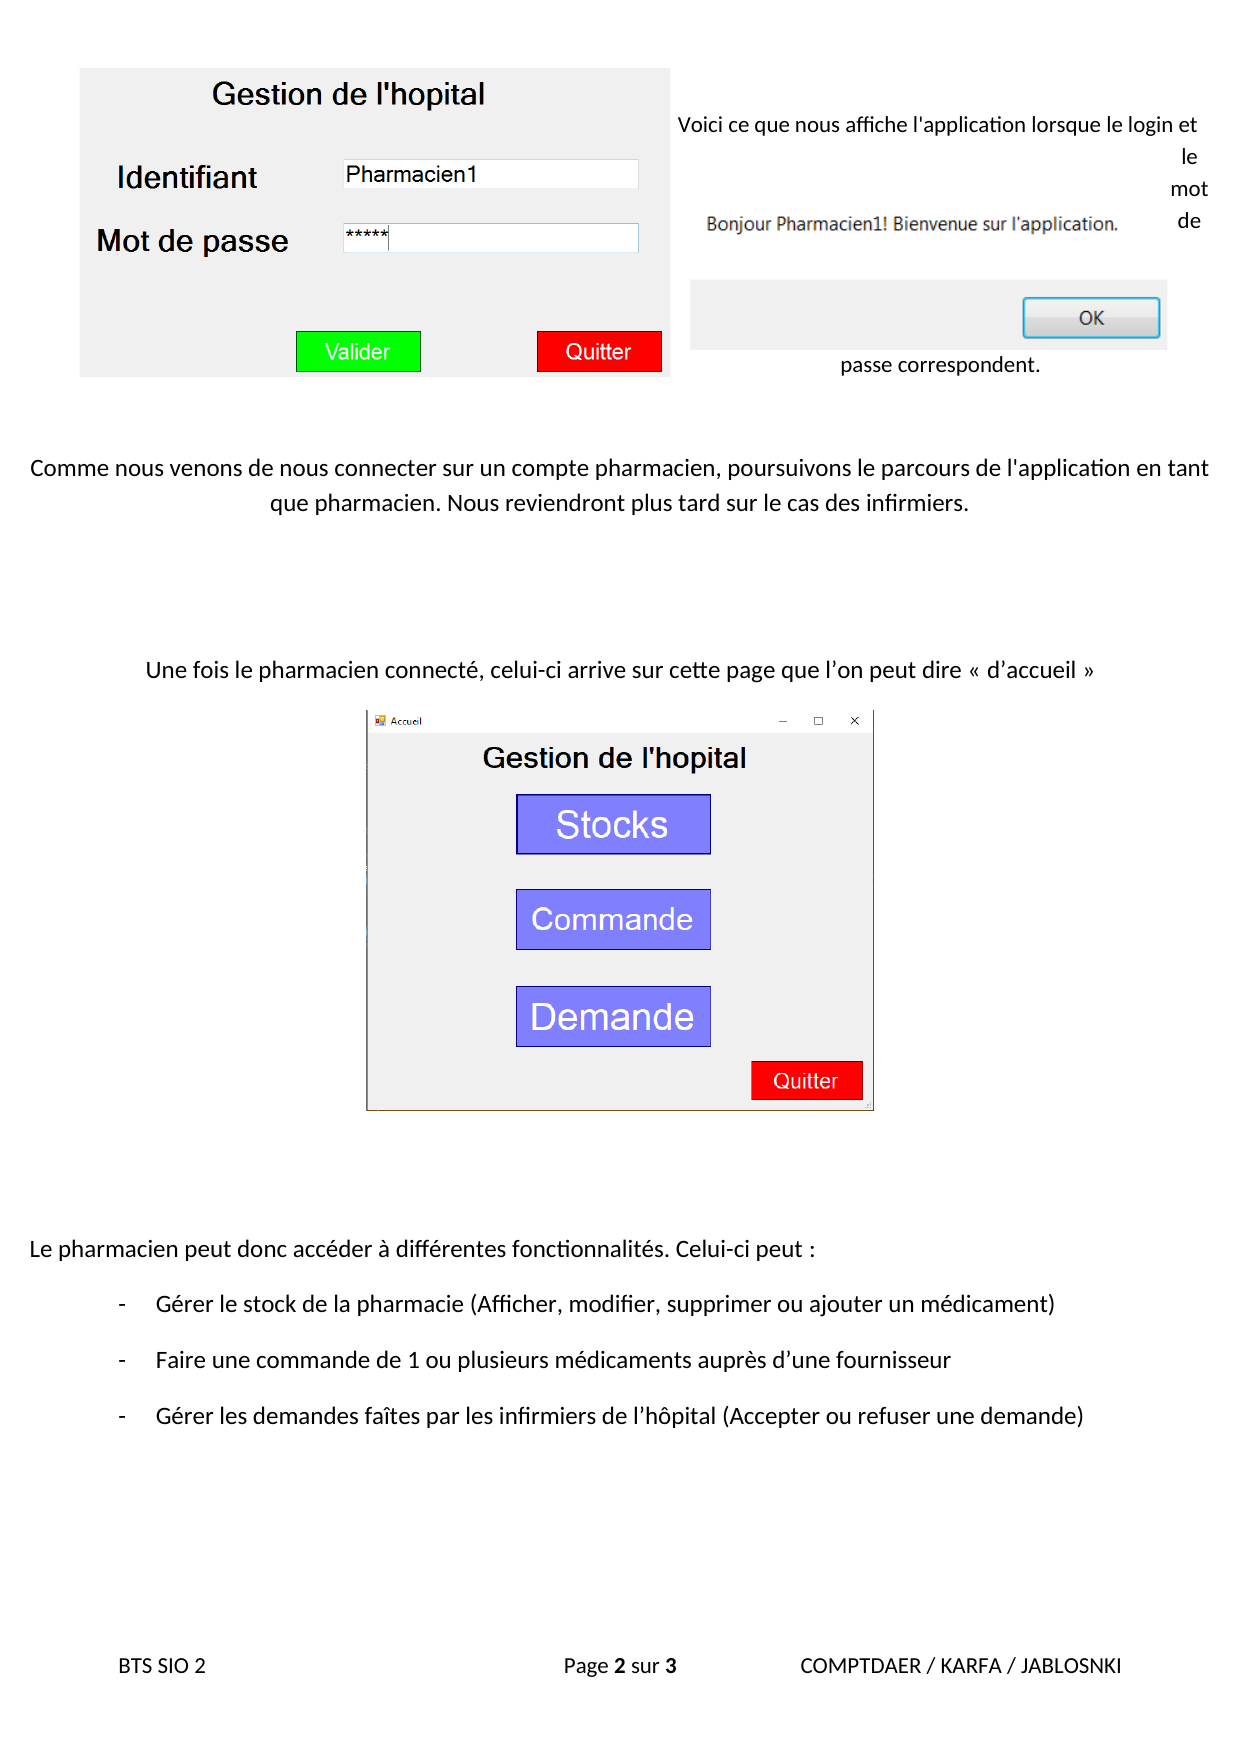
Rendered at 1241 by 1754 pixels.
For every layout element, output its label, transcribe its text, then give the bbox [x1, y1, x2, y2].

text Une fois le pharmacien connecté, celui-ci arrive sur cette page que l’on peut dire « d’accueil » [29, 654, 1211, 685]
text Voici ce que nous affiche l'application lorsque le login et le mot de passe correspondent. [29, 75, 1211, 378]
text Le pharmacien peut donc accéder à différentes fonctionnalités. Celui-ci peut : [29, 1233, 1211, 1263]
list Gérer les demandes faîtes par les infirmiers de l’hôpital (Accepter ou refuser une demande) [118, 1400, 1211, 1431]
text Comme nous venons de nous connecter sur un compte pharmacien, poursuivons le parcours de l'application en tant que pharmacien. Nous reviendront plus tard sur le cas des infirmiers. [29, 452, 1211, 517]
list Gérer le stock de la pharmacie (Afficher, modifier, supprimer ou ajouter un médicament) [118, 1288, 1211, 1319]
list Faire une commande de 1 ou plusieurs médicaments auprès d’une fournisseur [118, 1344, 1211, 1375]
